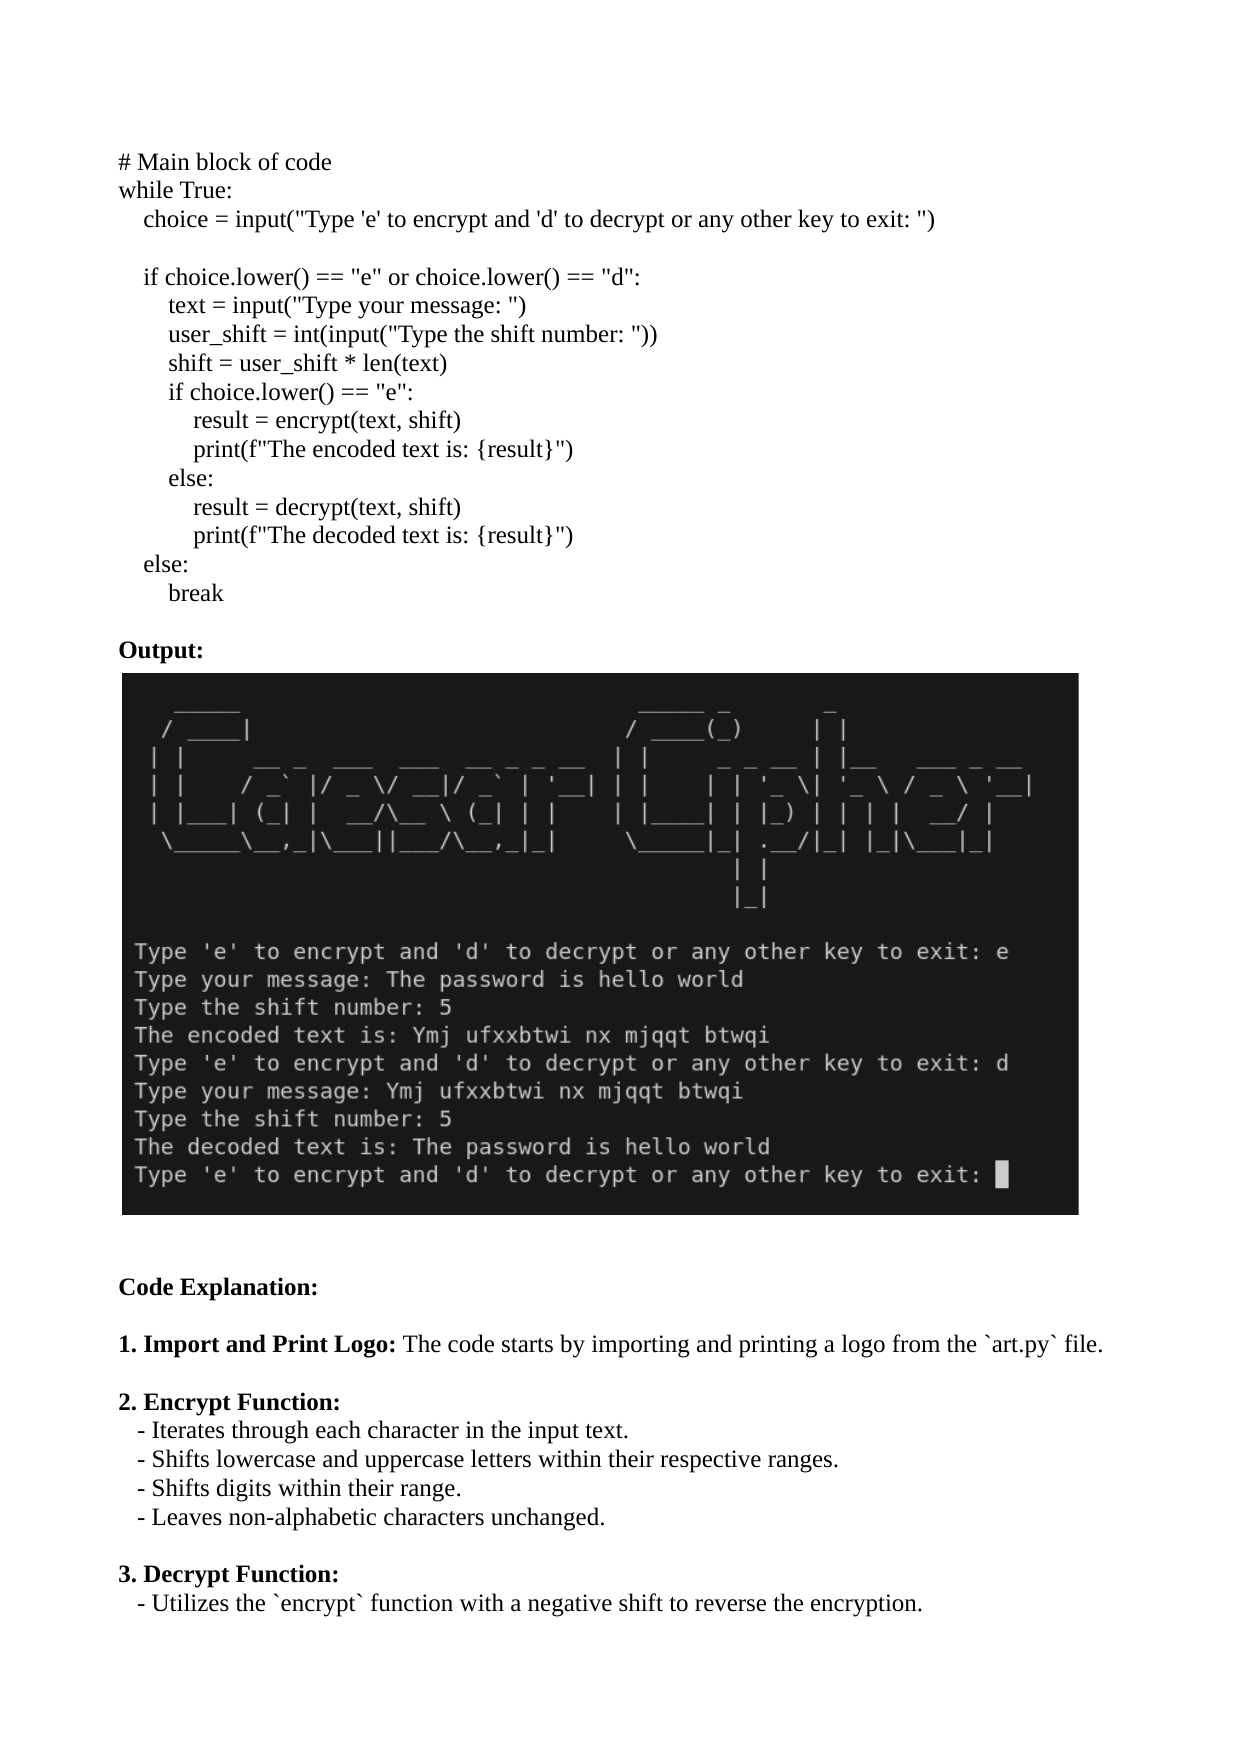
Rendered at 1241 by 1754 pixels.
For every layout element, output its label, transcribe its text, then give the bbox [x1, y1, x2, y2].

text - Utilizes the `encrypt` function with a negative shift to reverse the encryption. [118, 1588, 1122, 1617]
text 1. Import and Print Logo: The code starts by importing and printing a logo from the `art.py` file. [118, 1329, 1122, 1358]
text shift = user_shift * len(text) [118, 348, 1122, 377]
text result = decrypt(text, shift) [118, 492, 1122, 521]
text choice = input("Type 'e' to encrypt and 'd' to decrypt or any other key to exit: ") [118, 204, 1122, 233]
text else: [118, 463, 1122, 492]
text user_shift = int(input("Type the shift number: ")) [118, 319, 1122, 348]
text - Shifts digits within their range. [118, 1473, 1122, 1502]
text Code Explanation: [118, 1272, 1122, 1300]
text 2. Encrypt Function: [118, 1387, 1122, 1415]
text - Shifts lowercase and uppercase letters within their respective ranges. [118, 1444, 1122, 1473]
text Output: [118, 636, 1122, 664]
text result = encrypt(text, shift) [118, 406, 1122, 434]
text if choice.lower() == "e" or choice.lower() == "d": [118, 262, 1122, 291]
text - Leaves non-alphabetic characters unchanged. [118, 1502, 1122, 1530]
text print(f"The encoded text is: {result}") [118, 434, 1122, 463]
text print(f"The decoded text is: {result}") [118, 521, 1122, 549]
text if choice.lower() == "e": [118, 377, 1122, 406]
text - Iterates through each character in the input text. [118, 1415, 1122, 1444]
text else: [118, 549, 1122, 578]
text # Main block of code [118, 147, 1122, 176]
picture [122, 673, 1079, 1215]
text text = input("Type your message: ") [118, 291, 1122, 319]
text while True: [118, 176, 1122, 204]
text 3. Decrypt Function: [118, 1559, 1122, 1588]
text break [118, 578, 1122, 607]
